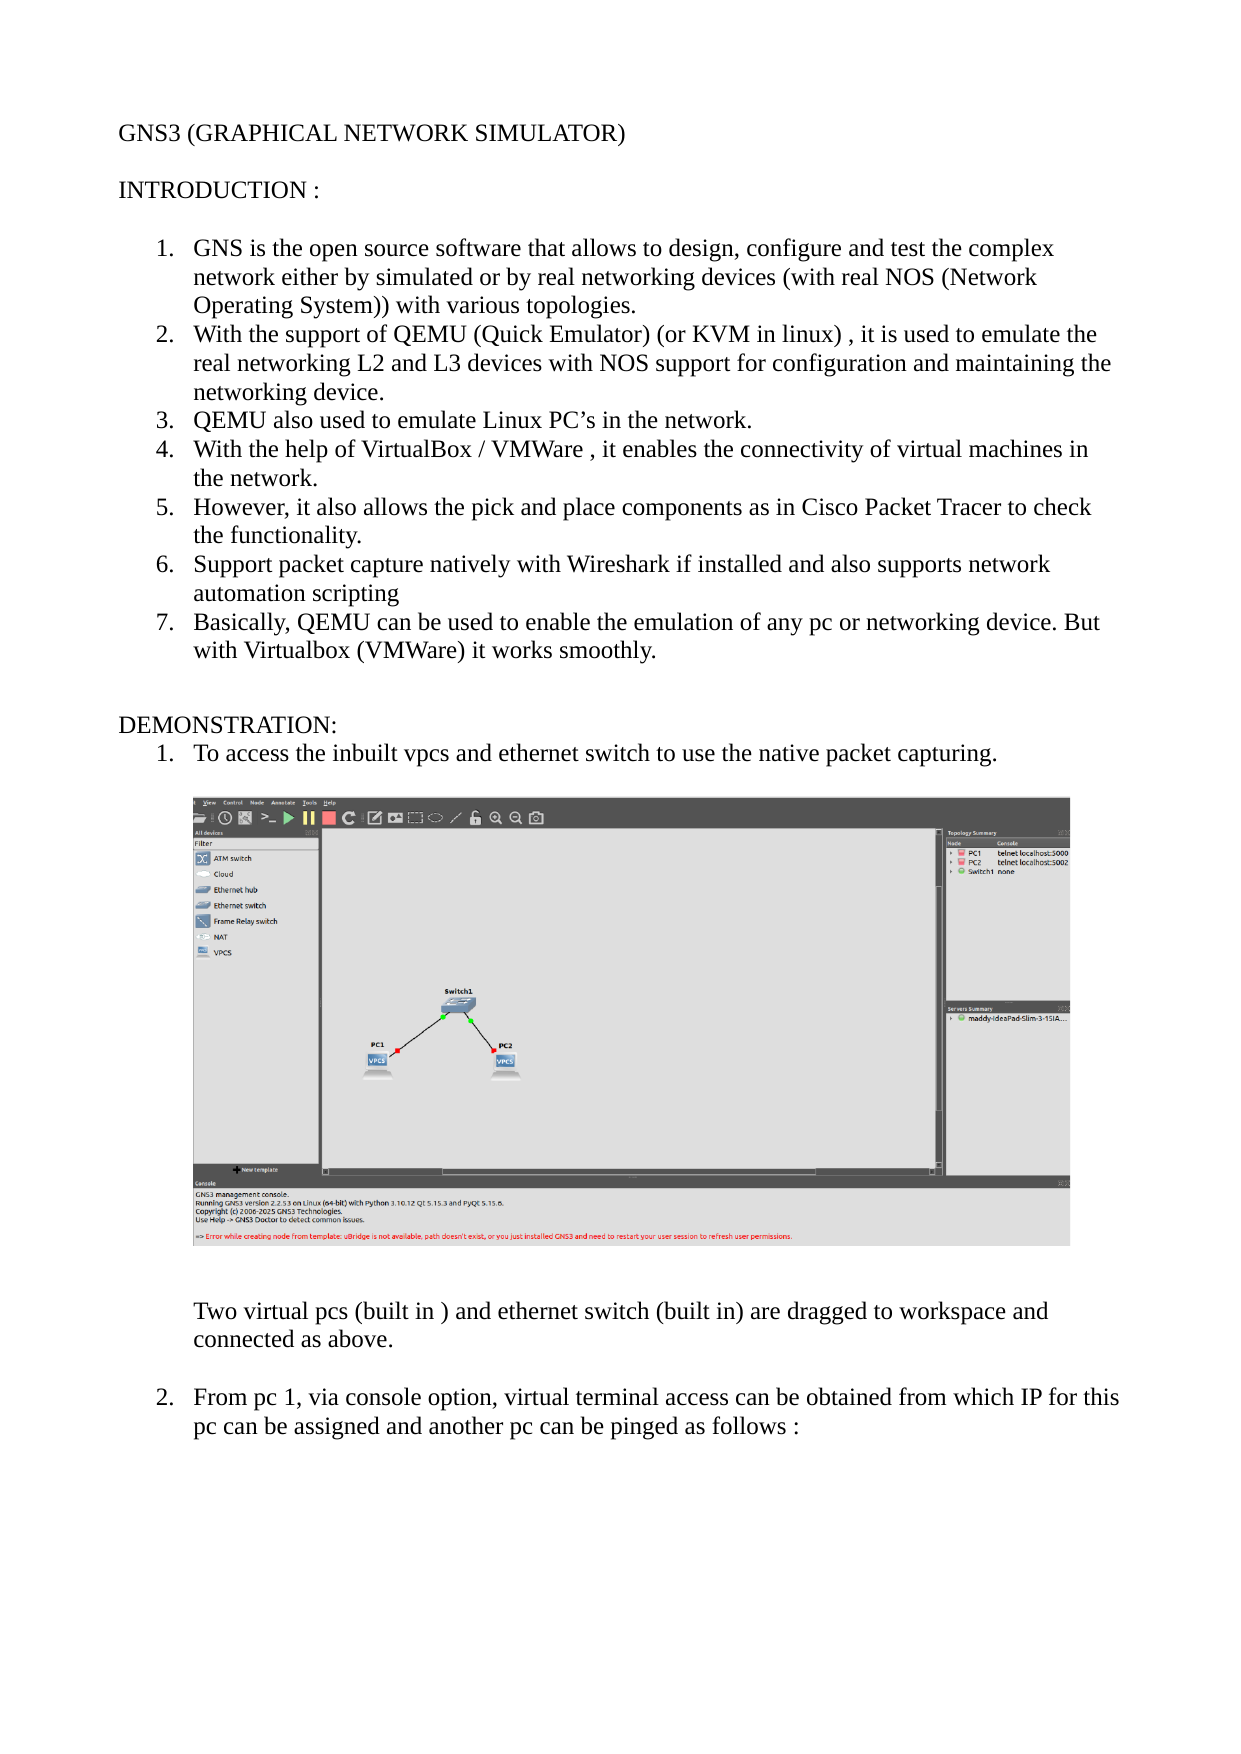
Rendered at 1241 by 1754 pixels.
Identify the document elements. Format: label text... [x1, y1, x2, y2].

list Basically, QEMU can be used to enable the emulation of any pc or networking device. But with Virtualbox (VMWare) it works smoothly. [156, 607, 1122, 664]
text INTRODUCTION : [118, 176, 1122, 204]
list With the help of VirtualBox / VMWare , it enables the connectivity of virtual machines in the network. [156, 434, 1122, 492]
text DEMONSTRATION: [118, 710, 1122, 738]
list Support packet capture natively with Wireshark if installed and also supports network automation scripting [156, 549, 1122, 607]
picture [193, 796, 1071, 1246]
list Two virtual pcs (built in ) and ethernet switch (built in) are dragged to workspace and connected as above. [193, 1296, 1122, 1353]
list However, it also allows the pick and place components as in Cisco Packet Tracer to check the functionality. [156, 492, 1122, 549]
list With the support of QEMU (Quick Emulator) (or KVM in linux) , it is used to emulate the real networking L2 and L3 devices with NOS support for configuration and maintaining the networking device. [156, 319, 1122, 406]
text GNS3 (GRAPHICAL NETWORK SIMULATOR) [118, 118, 1122, 147]
list GNS is the open source software that allows to design, configure and test the complex network either by simulated or by real networking devices (with real NOS (Network Operating System)) with various topologies. [156, 233, 1122, 319]
list From pc 1, via console option, virtual terminal access can be obtained from which IP for this pc can be assigned and another pc can be pinged as follows : [156, 1382, 1122, 1439]
list To access the inbuilt vpcs and ethernet switch to use the native packet capturing. [156, 738, 1122, 767]
list QEMU also used to emulate Linux PC’s in the network. [156, 406, 1122, 434]
